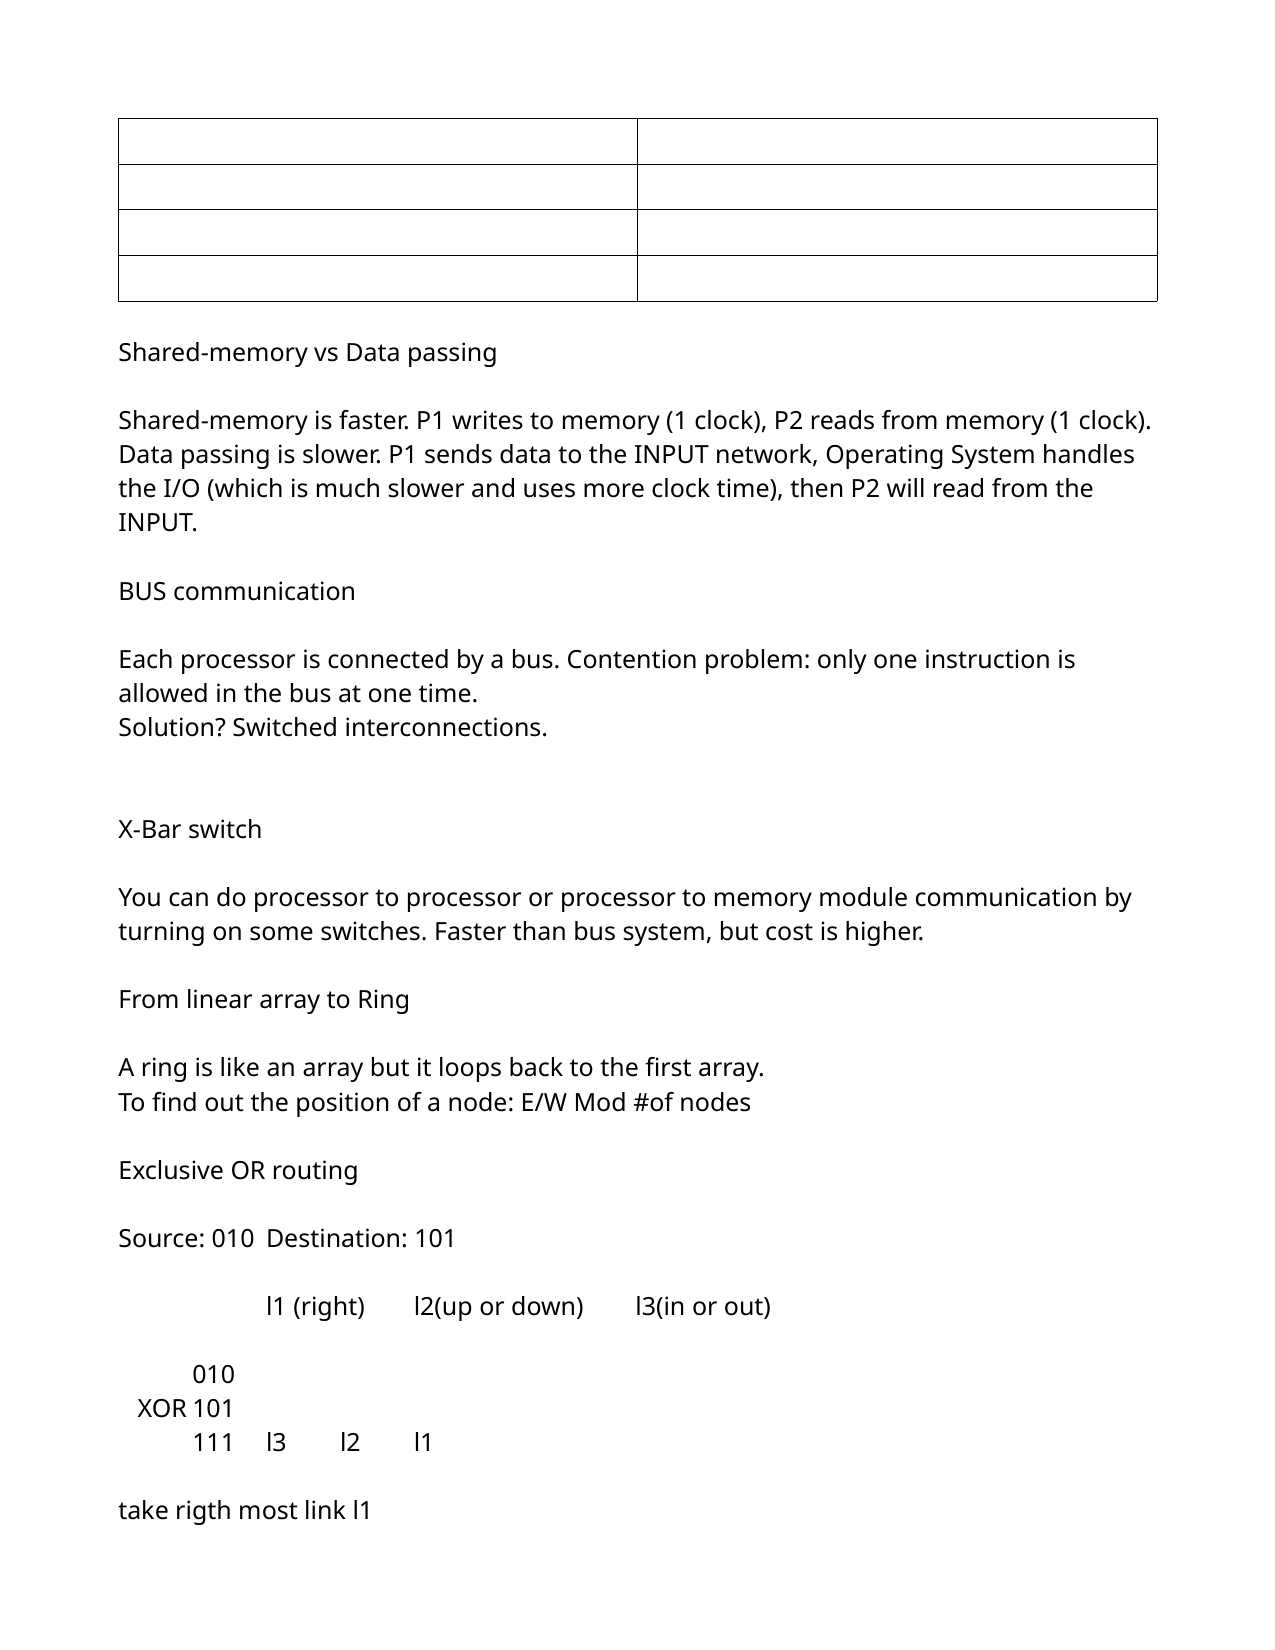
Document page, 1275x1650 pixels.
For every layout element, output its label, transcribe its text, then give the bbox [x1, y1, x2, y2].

table_cell [119, 119, 637, 164]
text To find out the position of a node: E/W Mod #of nodes [118, 1084, 1157, 1118]
text Each processor is connected by a bus. Contention problem: only one instruction is allowed in the bus at one time. [118, 641, 1157, 709]
text From linear array to Ring [118, 982, 1157, 1016]
table_cell [119, 210, 637, 255]
text XOR 101 [118, 1391, 1157, 1425]
table_cell [638, 256, 1157, 301]
text Data passing is slower. P1 sends data to the INPUT network, Operating System handles the I/O (which is much slower and uses more clock time), then P2 will read from the INPUT. [118, 437, 1157, 539]
text You can do processor to processor or processor to memory module communication by turning on some switches. Faster than bus system, but cost is higher. [118, 880, 1157, 948]
table_cell [638, 210, 1157, 255]
text 010 [118, 1357, 1157, 1391]
text BUS communication [118, 573, 1157, 607]
text l1 (right) l2(up or down) l3(in or out) [118, 1288, 1157, 1323]
text Solution? Switched interconnections. [118, 709, 1157, 743]
table_cell [119, 165, 637, 209]
text 111 l3 l2 l1 [118, 1425, 1157, 1459]
text Source: 010 Destination: 101 [118, 1220, 1157, 1254]
table_cell [638, 165, 1157, 209]
table_cell [638, 119, 1157, 164]
text Shared-memory is faster. P1 writes to memory (1 clock), P2 reads from memory (1 clock). [118, 403, 1157, 437]
text take rigth most link l1 [118, 1493, 1157, 1527]
text Exclusive OR routing [118, 1152, 1157, 1186]
text A ring is like an array but it loops back to the first array. [118, 1050, 1157, 1084]
text Shared-memory vs Data passing [118, 335, 1157, 369]
table_cell [119, 256, 637, 301]
text X-Bar switch [118, 812, 1157, 846]
